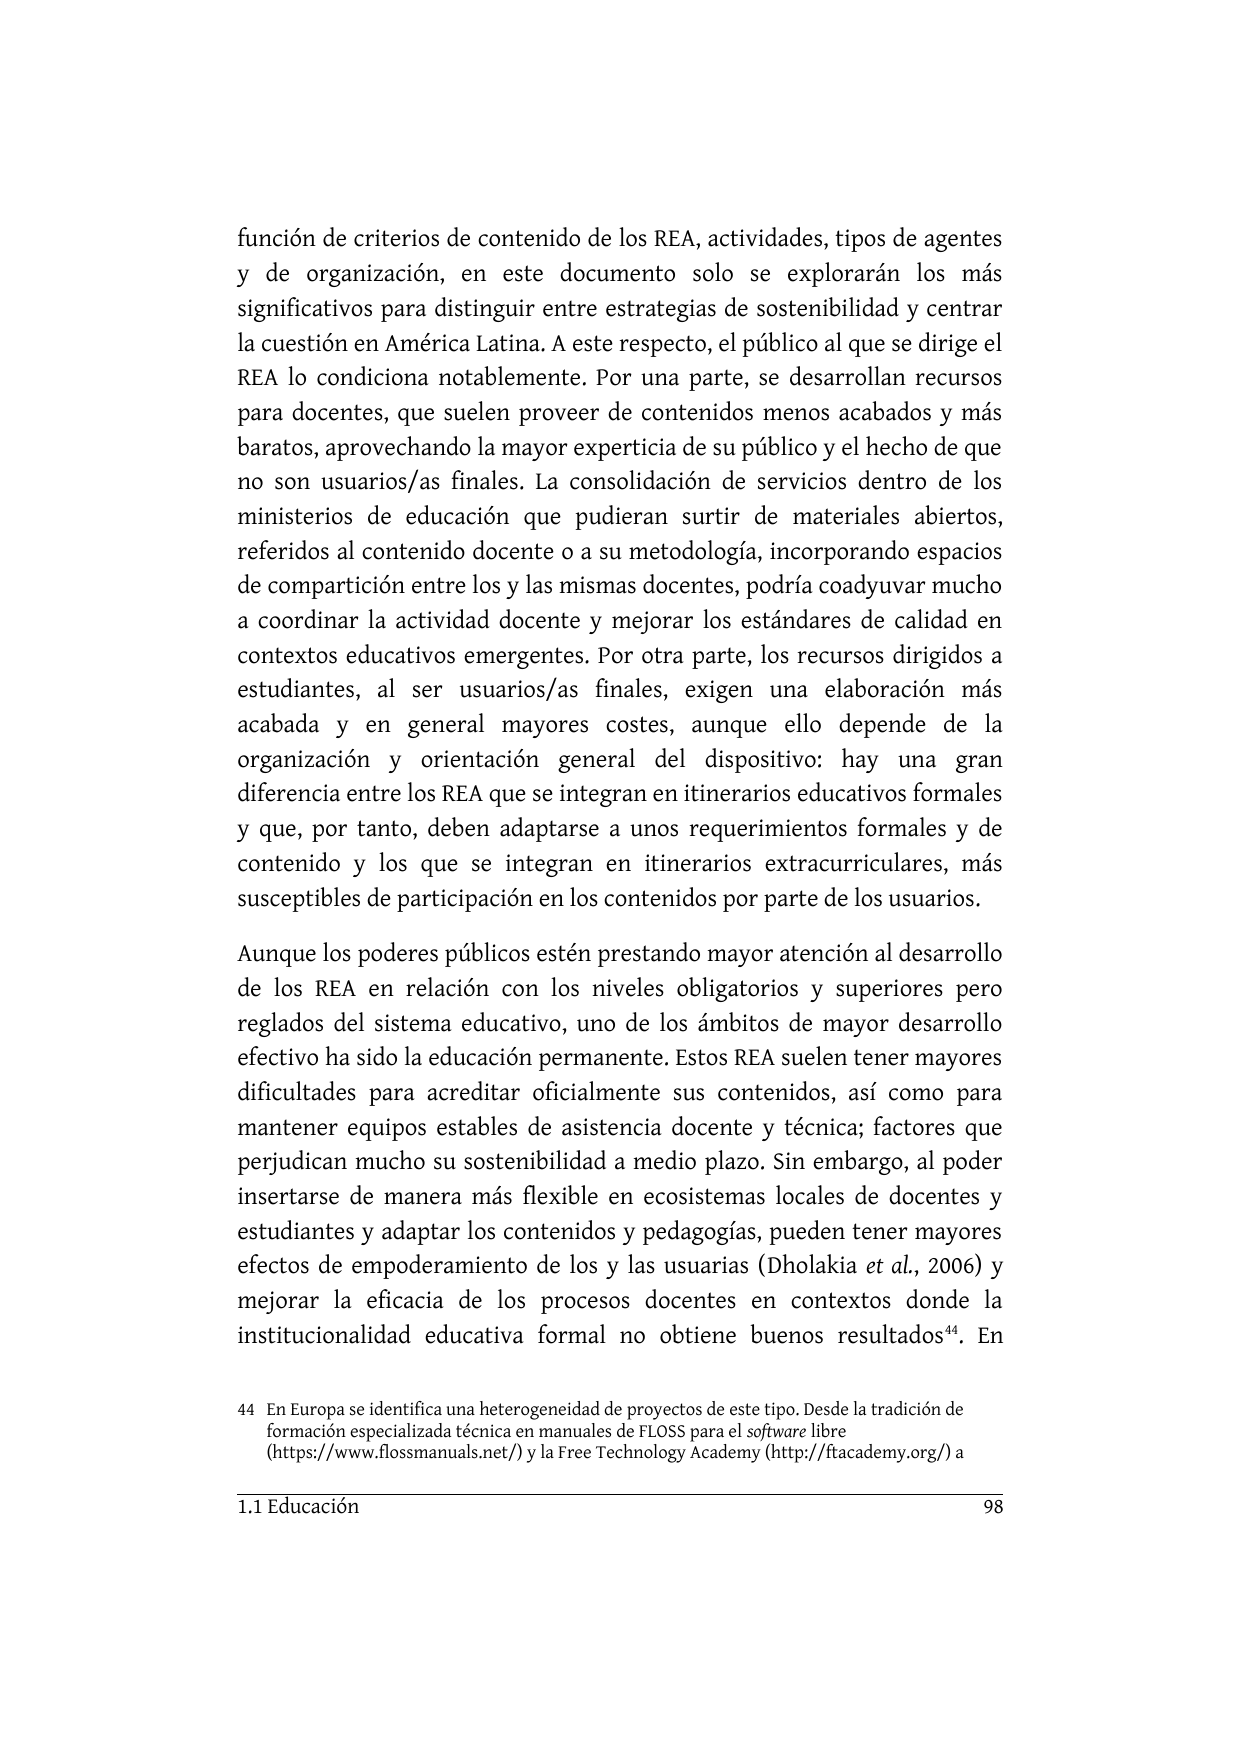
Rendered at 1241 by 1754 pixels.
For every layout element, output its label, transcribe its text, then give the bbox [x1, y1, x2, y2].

text función de criterios de contenido de los REA, actividades, tipos de agentes y de organización, en este documento solo se explorarán los más significativos para distinguir entre estrategias de sostenibilidad y centrar la cuestión en América Latina. A este respecto, el público al que se dirige el REA lo condiciona notablemente. Por una parte, se desarrollan recursos para docentes, que suelen proveer de contenidos menos acabados y más baratos, aprovechando la mayor experticia de su público y el hecho de que no son usuarios/as finales. La consolidación de servicios dentro de los ministerios de educación que pudieran surtir de materiales abiertos, referidos al contenido docente o a su metodología, incorporando espacios de compartición entre los y las mismas docentes, podría coadyuvar mucho a coordinar la actividad docente y mejorar los estándares de calidad en contextos educativos emergentes. Por otra parte, los recursos dirigidos a estudiantes, al ser usuarios/as finales, exigen una elaboración más acabada y en general mayores costes, aunque ello depende de la organización y orientación general del dispositivo: hay una gran diferencia entre los REA que se integran en itinerarios educativos formales y que, por tanto, deben adaptarse a unos requerimientos formales y de contenido y los que se integran en itinerarios extracurriculares, más susceptibles de participación en los contenidos por parte de los usuarios. [237, 225, 1003, 913]
text En Europa se identifica una heterogeneidad de proyectos de este tipo. Desde la tradición de formación especializada técnica en manuales de FLOSS para el software libre (https://www.flossmanuals.net/) y la Free Technology Academy (http://ftacademy.org/) a [237, 1399, 1003, 1464]
text Aunque los poderes públicos estén prestando mayor atención al desarrollo de los REA en relación con los niveles obligatorios y superiores pero reglados del sistema educativo, uno de los ámbitos de mayor desarrollo efectivo ha sido la educación permanente. Estos REA suelen tener mayores dificultades para acreditar oficialmente sus contenidos, así como para mantener equipos estables de asistencia docente y técnica; factores que perjudican mucho su sostenibilidad a medio plazo. Sin embargo, al poder insertarse de manera más flexible en ecosistemas locales de docentes y estudiantes y adaptar los contenidos y pedagogías, pueden tener mayores efectos de empoderamiento de los y las usuarias (Dholakia et al., 2006) y mejorar la eficacia de los procesos docentes en contextos donde la institucionalidad educativa formal no obtiene buenos resultados. En general, un mayor peso de los contenidos y procesos informales también permite la experimentación con prácticas emergentes de compartición, co-gestión y coevaluación de los y las usuarias, construcción colaborativa y de reutilización de contenidos, sea por parte de esas comunidades de aprendizaje o de usuarios individuales, respecto a los que también se dan altos niveles de reutilización. [237, 940, 1003, 1350]
